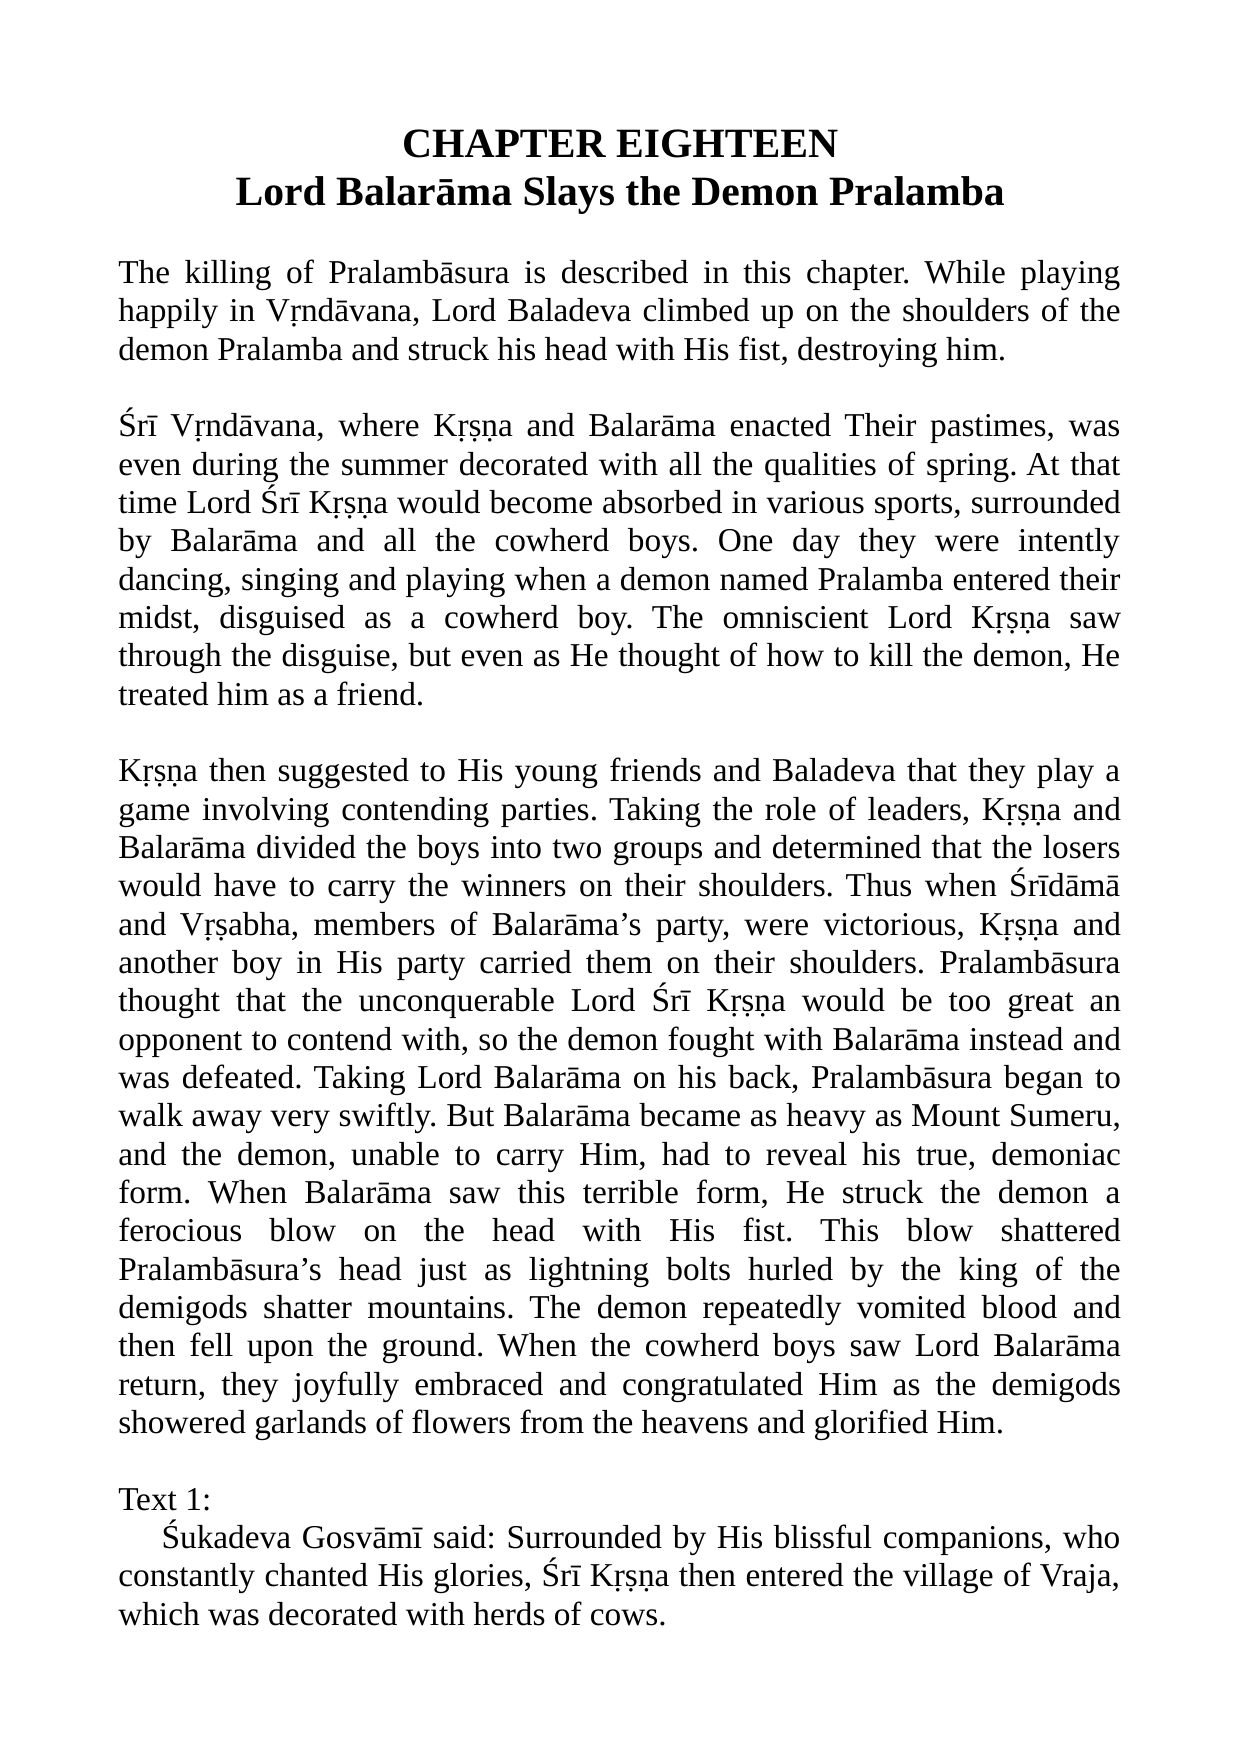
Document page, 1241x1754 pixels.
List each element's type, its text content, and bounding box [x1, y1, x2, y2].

text The killing of Pralambāsura is described in this chapter. While playing happily in Vṛndāvana, Lord Baladeva climbed up on the shoulders of the demon Pralamba and struck his head with His fist, destroying him. [118, 252, 1122, 367]
text Kṛṣṇa then suggested to His young friends and Baladeva that they play a game involving contending parties. Taking the role of leaders, Kṛṣṇa and Balarāma divided the boys into two groups and determined that the losers would have to carry the winners on their shoulders. Thus when Śrīdāmā and Vṛṣabha, members of Balarāma’s party, were victorious, Kṛṣṇa and another boy in His party carried them on their shoulders. Pralambāsura thought that the unconquerable Lord Śrī Kṛṣṇa would be too great an opponent to contend with, so the demon fought with Balarāma instead and was defeated. Taking Lord Balarāma on his back, Pralambāsura began to walk away very swiftly. But Balarāma became as heavy as Mount Sumeru, and the demon, unable to carry Him, had to reveal his true, demoniac form. When Balarāma saw this terrible form, He struck the demon a ferocious blow on the head with His fist. This blow shattered Pralambāsura’s head just as lightning bolts hurled by the king of the demigods shatter mountains. The demon repeatedly vomited blood and then fell upon the ground. When the cowherd boys saw Lord Balarāma return, they joyfully embraced and congratulated Him as the demigods showered garlands of flowers from the heavens and glorified Him. [118, 751, 1122, 1441]
text CHAPTER EIGHTEEN [118, 118, 1122, 166]
text Śrī Vṛndāvana, where Kṛṣṇa and Balarāma enacted Their pastimes, was even during the summer decorated with all the qualities of spring. At that time Lord Śrī Kṛṣṇa would become absorbed in various sports, surrounded by Balarāma and all the cowherd boys. One day they were intently dancing, singing and playing when a demon named Pralamba entered their midst, disguised as a cowherd boy. The omniscient Lord Kṛṣṇa saw through the disguise, but even as He thought of how to kill the demon, He treated him as a friend. [118, 406, 1122, 712]
text Lord Balarāma Slays the Demon Pralamba [118, 166, 1122, 214]
text Śukadeva Gosvāmī said: Surrounded by His blissful companions, who constantly chanted His glories, Śrī Kṛṣṇa then entered the village of Vraja, which was decorated with herds of cows. [118, 1517, 1122, 1632]
text Text 1: [118, 1479, 1122, 1517]
